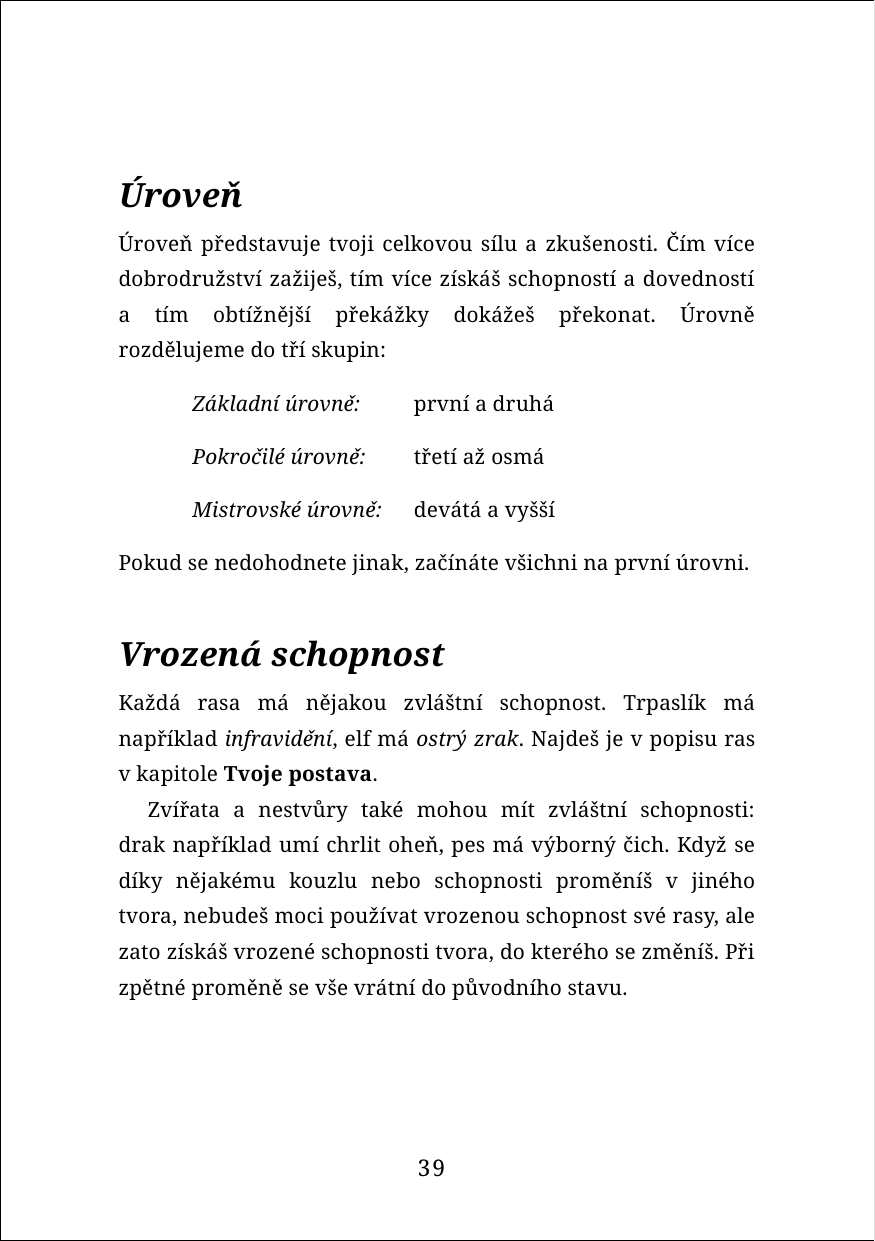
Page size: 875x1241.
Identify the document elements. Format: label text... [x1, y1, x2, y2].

subtitle Vrozená schopnost [118, 631, 756, 677]
text Pokud se nedohodnete jinak, začínáte všichni na první úrovni. [118, 548, 756, 577]
subtitle Úroveň [118, 172, 756, 217]
text Úroveň představuje tvoji celkovou sílu a zkušenosti. Čím více dobrodružství zažiješ, tím více získáš schopností a dovedností a tím obtížnější překážky dokážeš překonat. Úrovně rozdělujeme do tří skupin: [118, 229, 756, 364]
text Každá rasa má nějakou zvláštní schopnost. Trpaslík má například infravidění, elf má ostrý zrak. Najdeš je v popisu ras v kapitole Tvoje postava. Zvířata a nestvůry také mohou mít zvláštní schopnosti: drak například umí chrlit oheň, pes má výborný čich. Když se díky nějakému kouzlu nebo schopnosti proměníš v jiného tvora, nebudeš moci používat vrozenou schopnost své rasy, ale zato získáš vrozené schopnosti tvora, do kterého se změníš. Při zpětné proměně se vše vrátní do původního stavu. [118, 688, 756, 1001]
text Základní úrovně: první a druhá [192, 389, 756, 417]
text Pokročilé úrovně: třetí až osmá [192, 442, 756, 470]
text Mistrovské úrovně: devátá a vyšší [192, 495, 756, 524]
